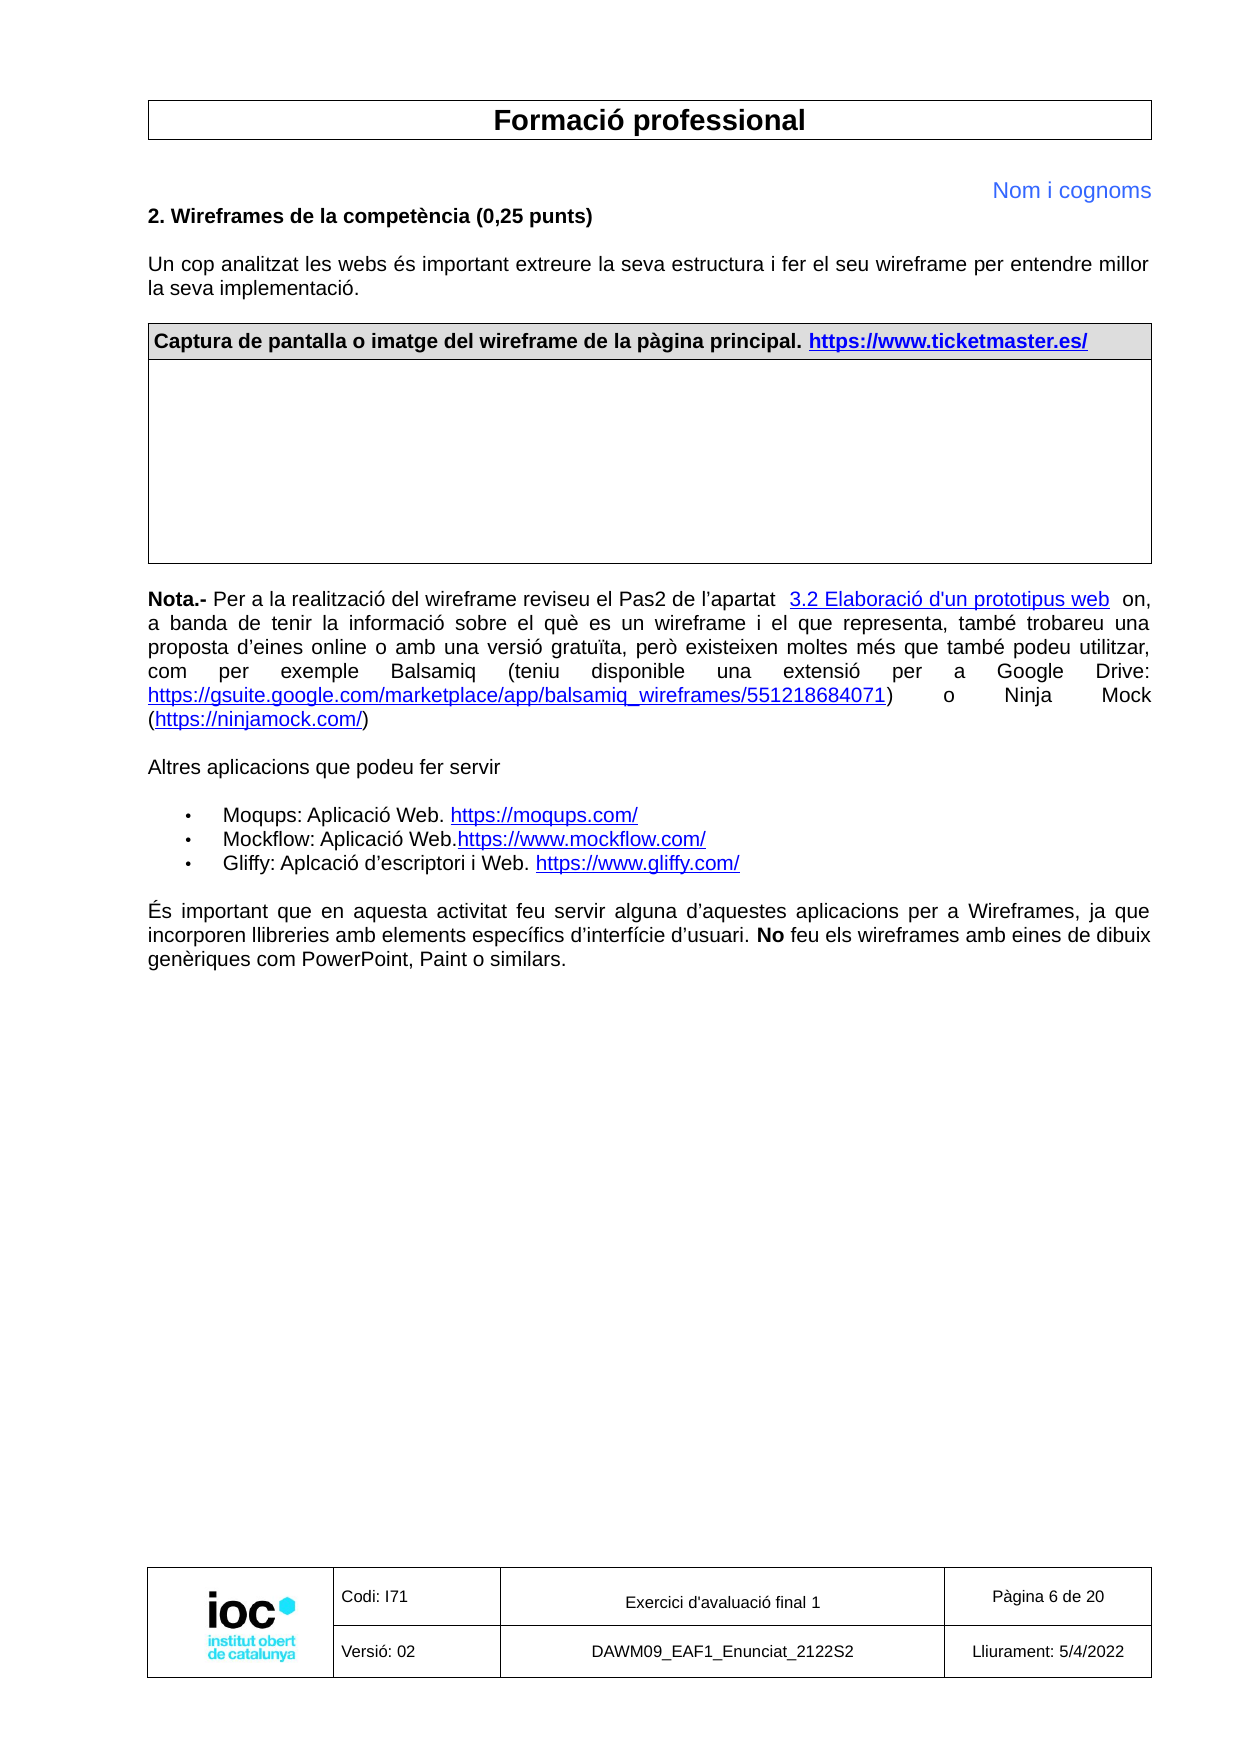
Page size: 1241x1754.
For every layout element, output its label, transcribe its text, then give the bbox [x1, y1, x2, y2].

text Nota.- Per a la realització del wireframe reviseu el Pas2 de l’apartat 3.2 Elaboració d'un prototipus web on, a banda de tenir la informació sobre el què es un wireframe i el que representa, també trobareu una proposta d’eines online o amb una versió gratuïta, però existeixen moltes més que també podeu utilitzar, com per exemple Balsamiq (teniu disponible una extensió per a Google Drive: https://gsuite.google.com/marketplace/app/balsamiq_wireframes/551218684071) o Ninja Mock (https://ninjamock.com/) [148, 587, 1151, 731]
table_cell [149, 360, 1151, 563]
picture [195, 1577, 309, 1673]
list Moqups: Aplicació Web. https://moqups.com/ [185, 803, 1151, 827]
list Gliffy: Aplcació d’escriptori i Web. https://www.gliffy.com/ [185, 851, 1151, 874]
table_header Captura de pantalla o imatge del wireframe de la pàgina principal. https://www.ticketmaster.es/ [149, 324, 1151, 359]
text Un cop analitzat les webs és important extreure la seva estructura i fer el seu wireframe per entendre millor la seva implementació. [148, 251, 1151, 299]
text És important que en aquesta activitat feu servir alguna d’aquestes aplicacions per a Wireframes, ja que incorporen llibreries amb elements específics d’interfície d’usuari. No feu els wireframes amb eines de dibuix genèriques com PowerPoint, Paint o similars. [148, 898, 1151, 970]
list Mockflow: Aplicació Web.https://www.mockflow.com/ [185, 827, 1151, 851]
text 2. Wireframes de la competència (0,25 punts) [148, 203, 1151, 227]
text Altres aplicacions que podeu fer servir [148, 755, 1151, 779]
